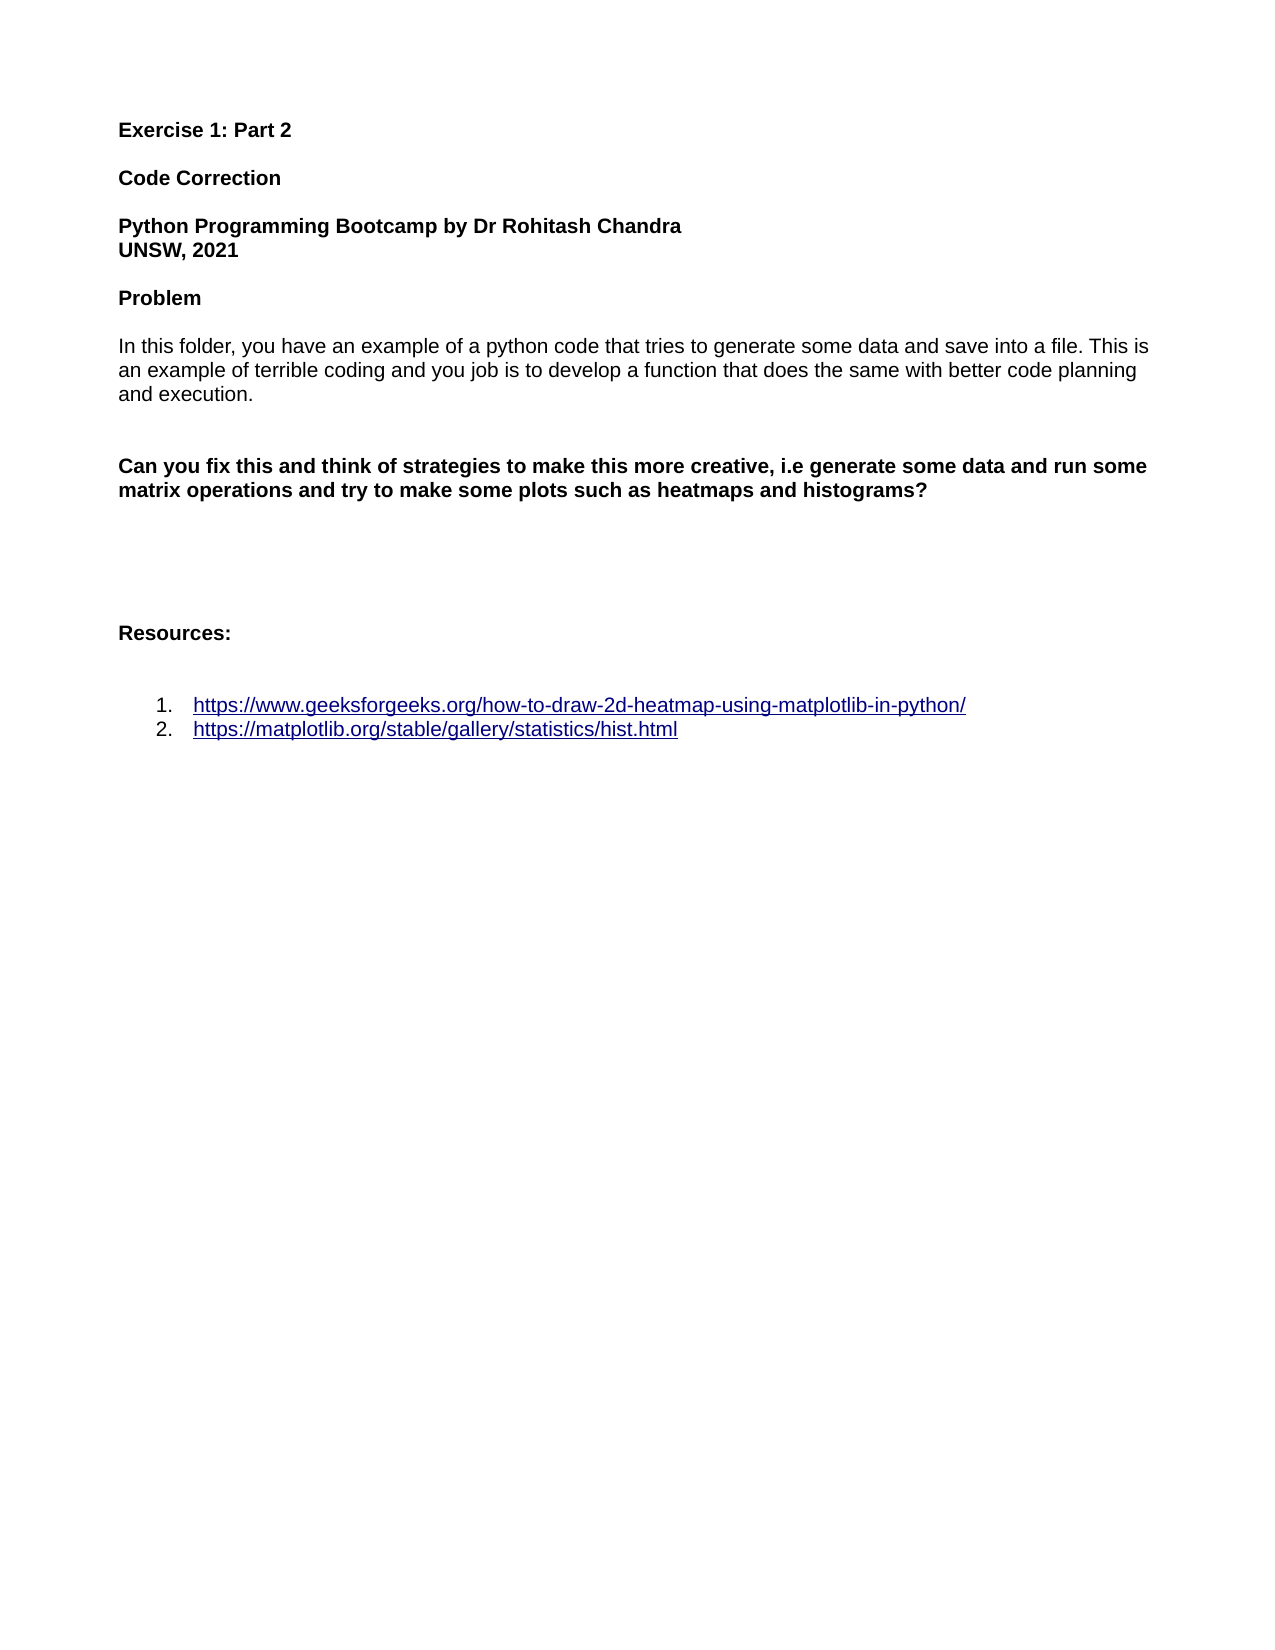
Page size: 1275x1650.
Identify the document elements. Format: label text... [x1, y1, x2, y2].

text Exercise 1: Part 2 [118, 118, 1157, 142]
text Python Programming Bootcamp by Dr Rohitash Chandra [118, 214, 1157, 238]
text Problem [118, 286, 1157, 310]
text Code Correction [118, 166, 1157, 190]
list https://www.geeksforgeeks.org/how-to-draw-2d-heatmap-using-matplotlib-in-python/ [156, 693, 1157, 717]
text Resources: [118, 621, 1157, 645]
text UNSW, 2021 [118, 238, 1157, 262]
text In this folder, you have an example of a python code that tries to generate some data and save into a file. This is an example of terrible coding and you job is to develop a function that does the same with better code planning and execution. [118, 334, 1157, 406]
list https://matplotlib.org/stable/gallery/statistics/hist.html [156, 717, 1157, 741]
text Can you fix this and think of strategies to make this more creative, i.e generate some data and run some matrix operations and try to make some plots such as heatmaps and histograms? [118, 453, 1157, 501]
